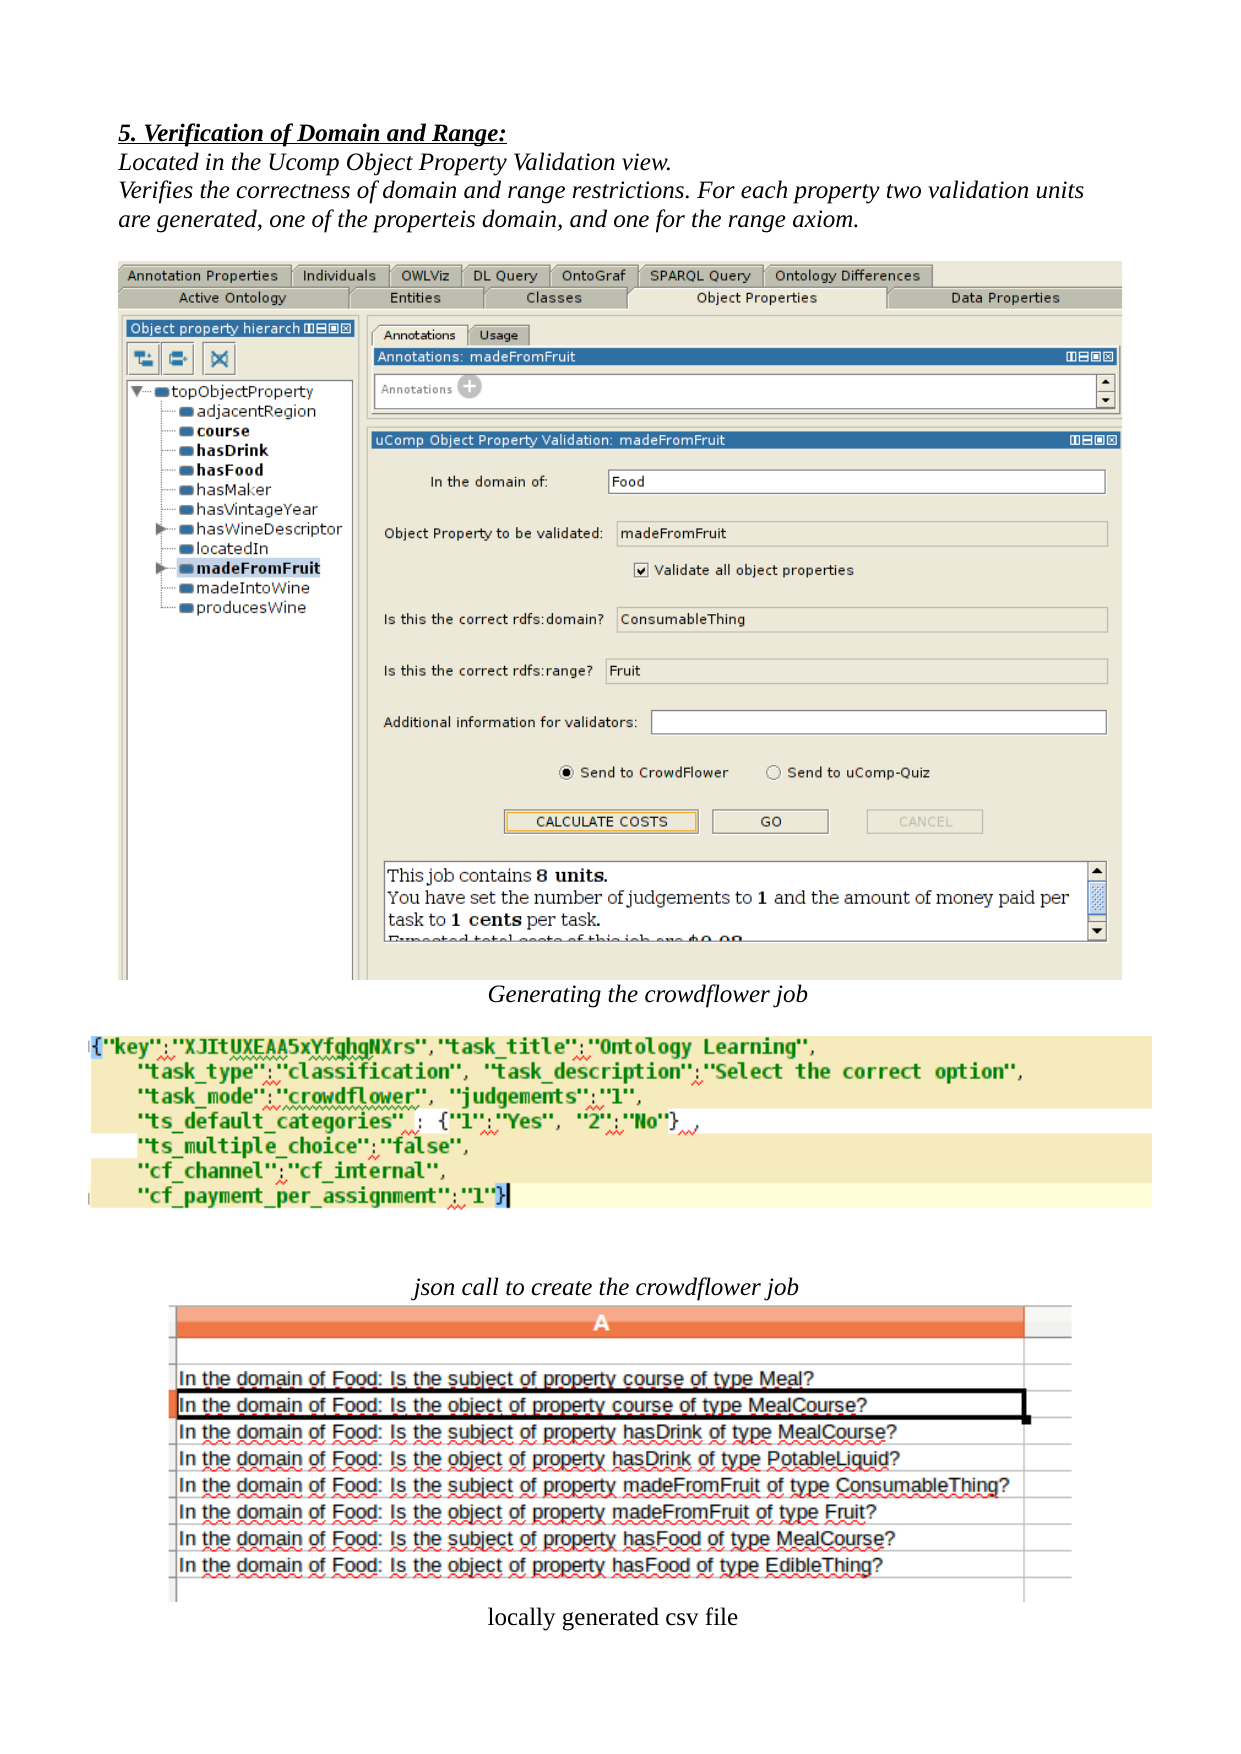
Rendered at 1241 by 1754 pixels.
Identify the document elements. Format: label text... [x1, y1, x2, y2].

text locally generated csv file [118, 1300, 1122, 1631]
text Located in the Ucomp Object Property Validation view. [118, 147, 1122, 176]
text json call to create the crowdflower job [118, 1272, 1122, 1300]
picture [168, 1305, 1072, 1602]
text Generating the crowdflower job [118, 980, 1122, 1008]
picture [88, 1036, 1152, 1243]
picture [118, 261, 1123, 980]
text Verifies the correctness of domain and range restrictions. For each property two validation units are generated, one of the properteis domain, and one for the range axiom. [118, 176, 1122, 233]
text 5. Verification of Domain and Range: [118, 118, 1122, 147]
